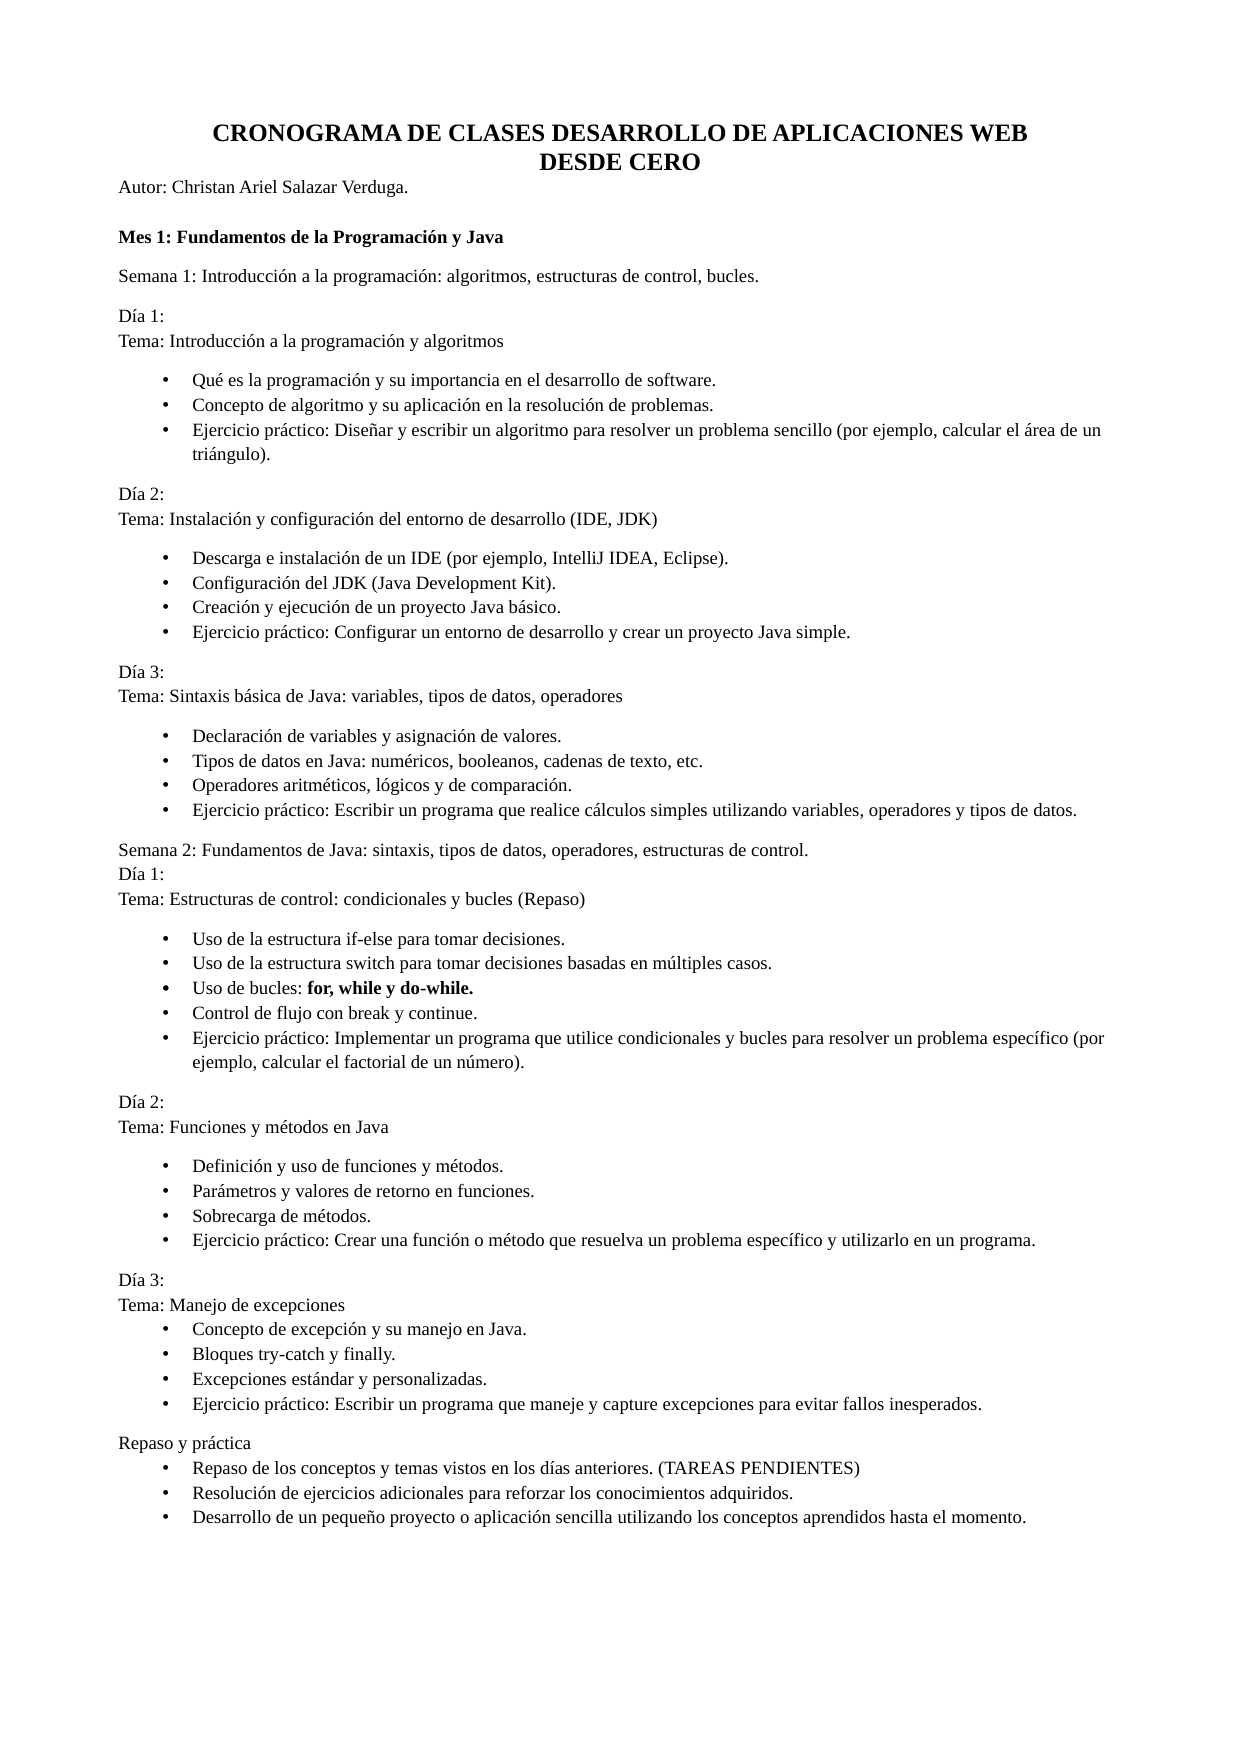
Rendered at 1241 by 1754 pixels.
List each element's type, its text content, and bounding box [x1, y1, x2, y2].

list Parámetros y valores de retorno en funciones. [162, 1180, 1122, 1201]
list Uso de la estructura if-else para tomar decisiones. [162, 927, 1122, 949]
text Autor: Christan Ariel Salazar Verduga. [118, 176, 1122, 197]
list Bloques try-catch y finally. [162, 1343, 1122, 1364]
list Ejercicio práctico: Escribir un programa que maneje y capture excepciones para evitar fallos inesperados. [162, 1393, 1122, 1414]
list Operadores aritméticos, lógicos y de comparación. [162, 774, 1122, 796]
list Ejercicio práctico: Escribir un programa que realice cálculos simples utilizando variables, operadores y tipos de datos. [162, 799, 1122, 821]
text Día 2: Tema: Funciones y métodos en Java [118, 1091, 1122, 1137]
text Día 3: Tema: Sintaxis básica de Java: variables, tipos de datos, operadores [118, 661, 1122, 707]
list Descarga e instalación de un IDE (por ejemplo, IntelliJ IDEA, Eclipse). [162, 547, 1122, 568]
list Configuración del JDK (Java Development Kit). [162, 572, 1122, 593]
list Concepto de algoritmo y su aplicación en la resolución de problemas. [162, 394, 1122, 415]
text Día 1: Tema: Estructuras de control: condicionales y bucles (Repaso) [118, 863, 1122, 909]
list Ejercicio práctico: Configurar un entorno de desarrollo y crear un proyecto Java simple. [162, 621, 1122, 643]
list Ejercicio práctico: Implementar un programa que utilice condicionales y bucles para resolver un problema específico (por ejemplo, calcular el factorial de un número). [162, 1027, 1122, 1073]
list Tipos de datos en Java: numéricos, booleanos, cadenas de texto, etc. [162, 749, 1122, 771]
text Tema: Manejo de excepciones [118, 1293, 1122, 1315]
text Día 3: [118, 1269, 1122, 1290]
text DESDE CERO [118, 147, 1122, 176]
list Definición y uso de funciones y métodos. [162, 1155, 1122, 1176]
list Control de flujo con break y continue. [162, 1002, 1122, 1023]
list Concepto de excepción y su manejo en Java. [162, 1318, 1122, 1340]
list Sobrecarga de métodos. [162, 1204, 1122, 1226]
list Declaración de variables y asignación de valores. [162, 725, 1122, 746]
list Semana 2: Fundamentos de Java: sintaxis, tipos de datos, operadores, estructuras de control. [118, 838, 1122, 860]
text Mes 1: Fundamentos de la Programación y Java [118, 226, 1122, 247]
list Ejercicio práctico: Diseñar y escribir un algoritmo para resolver un problema sencillo (por ejemplo, calcular el área de un triángulo). [162, 418, 1122, 465]
list Repaso de los conceptos y temas vistos en los días anteriores. (TAREAS PENDIENTES) [162, 1457, 1122, 1478]
list Desarrollo de un pequeño proyecto o aplicación sencilla utilizando los conceptos aprendidos hasta el momento. [162, 1506, 1122, 1528]
list Ejercicio práctico: Crear una función o método que resuelva un problema específico y utilizarlo en un programa. [162, 1229, 1122, 1251]
list Resolución de ejercicios adicionales para reforzar los conocimientos adquiridos. [162, 1482, 1122, 1503]
list Uso de la estructura switch para tomar decisiones basadas en múltiples casos. [162, 952, 1122, 974]
list Uso de bucles: for, while y do-while. [162, 977, 1122, 998]
list Qué es la programación y su importancia en el desarrollo de software. [162, 369, 1122, 390]
text CRONOGRAMA DE CLASES DESARROLLO DE APLICACIONES WEB [118, 118, 1122, 147]
list Excepciones estándar y personalizadas. [162, 1368, 1122, 1389]
list Creación y ejecución de un proyecto Java básico. [162, 596, 1122, 618]
text Semana 1: Introducción a la programación: algoritmos, estructuras de control, bucles. [118, 265, 1122, 287]
text Repaso y práctica [118, 1432, 1122, 1453]
text Día 2: Tema: Instalación y configuración del entorno de desarrollo (IDE, JDK) [118, 483, 1122, 529]
text Día 1: Tema: Introducción a la programación y algoritmos [118, 305, 1122, 351]
